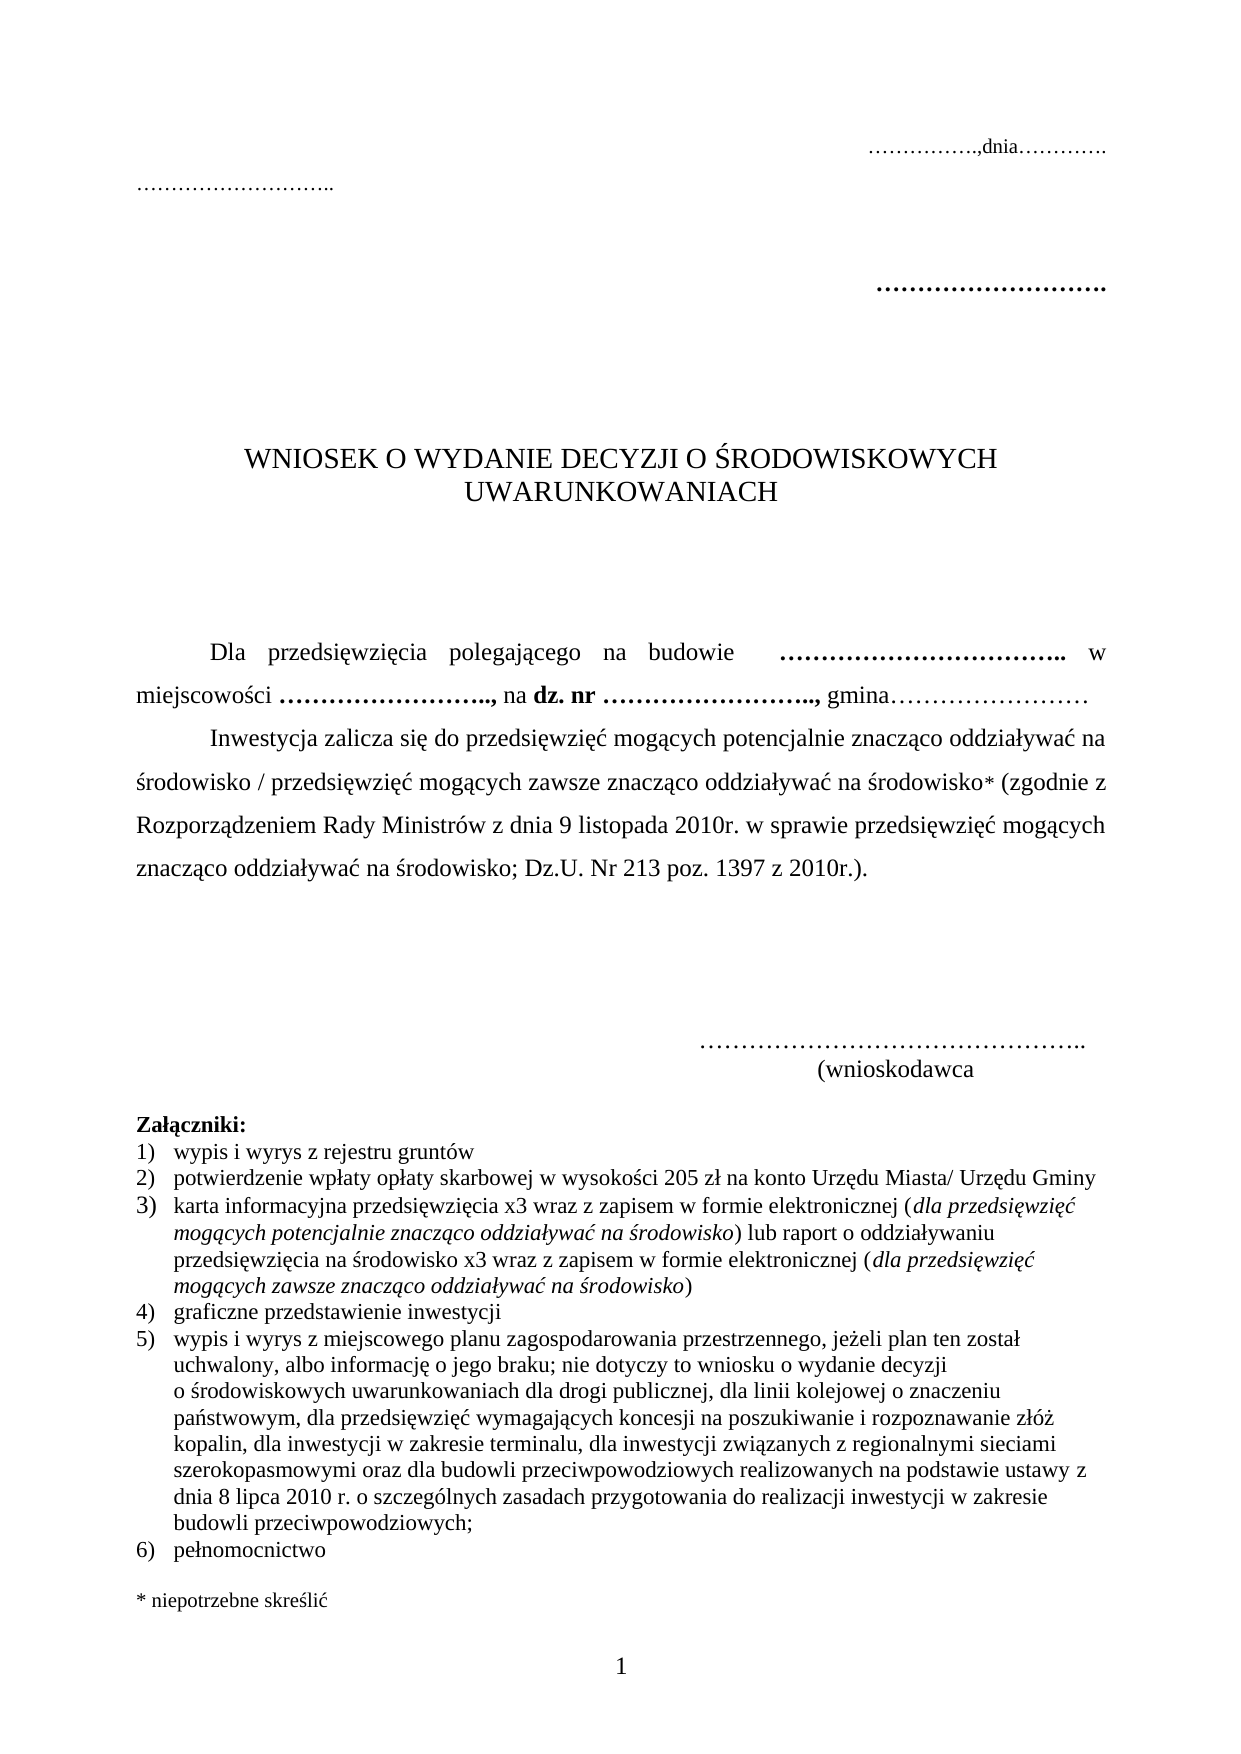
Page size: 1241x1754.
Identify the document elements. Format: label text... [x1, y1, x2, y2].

text Dla przedsięwzięcia polegającego na budowie …………………………….. w miejscowości …………………….., na dz. nr …………………….., gmina…………………… [136, 637, 1106, 709]
text Załączniki: [136, 1112, 1106, 1138]
list pełnomocnictwo [136, 1536, 1106, 1562]
text WNIOSEK O WYDANIE DECYZJI O ŚRODOWISKOWYCH UWARUNKOWANIACH [136, 441, 1106, 508]
list wypis i wyrys z miejscowego planu zagospodarowania przestrzennego, jeżeli plan ten został uchwalony, albo informację o jego braku; nie dotyczy to wniosku o wydanie decyzji o środowiskowych uwarunkowaniach dla drogi publicznej, dla linii kolejowej o znaczeniu państwowym, dla przedsięwzięć wymagających koncesji na poszukiwanie i rozpoznawanie złóż kopalin, dla inwestycji w zakresie terminalu, dla inwestycji związanych z regionalnymi sieciami szerokopasmowymi oraz dla budowli przeciwpowodziowych realizowanych na podstawie ustawy z dnia 8 lipca 2010 r. o szczególnych zasadach przygotowania do realizacji inwestycji w zakresie budowli przeciwpowodziowych; [136, 1325, 1106, 1536]
list karta informacyjna przedsięwzięcia x3 wraz z zapisem w formie elektronicznej (dla przedsięwzięć mogących potencjalnie znacząco oddziaływać na środowisko) lub raport o oddziaływaniu przedsięwzięcia na środowisko x3 wraz z zapisem w formie elektronicznej (dla przedsięwzięć mogących zawsze znacząco oddziaływać na środowisko) [136, 1191, 1106, 1298]
list wypis i wyrys z rejestru gruntów [136, 1138, 1106, 1164]
text (wnioskodawca [136, 1054, 1106, 1083]
text * niepotrzebne skreślić [136, 1588, 1151, 1612]
text …………….,dnia…………. [136, 134, 1106, 158]
text ……………………….. [136, 171, 1106, 195]
list graficzne przedstawienie inwestycji [136, 1298, 1106, 1325]
text Inwestycja zalicza się do przedsięwzięć mogących potencjalnie znacząco oddziaływać na środowisko / przedsięwzięć mogących zawsze znacząco oddziaływać na środowisko* (zgodnie z Rozporządzeniem Rady Ministrów z dnia 9 listopada 2010r. w sprawie przedsięwzięć mogących znacząco oddziaływać na środowisko; Dz.U. Nr 213 poz. 1397 z 2010r.). [136, 723, 1106, 882]
text ………………………. [652, 268, 1106, 297]
text ……………………………………….. [136, 1025, 1106, 1054]
list potwierdzenie wpłaty opłaty skarbowej w wysokości 205 zł na konto Urzędu Miasta/ Urzędu Gminy [136, 1164, 1106, 1191]
